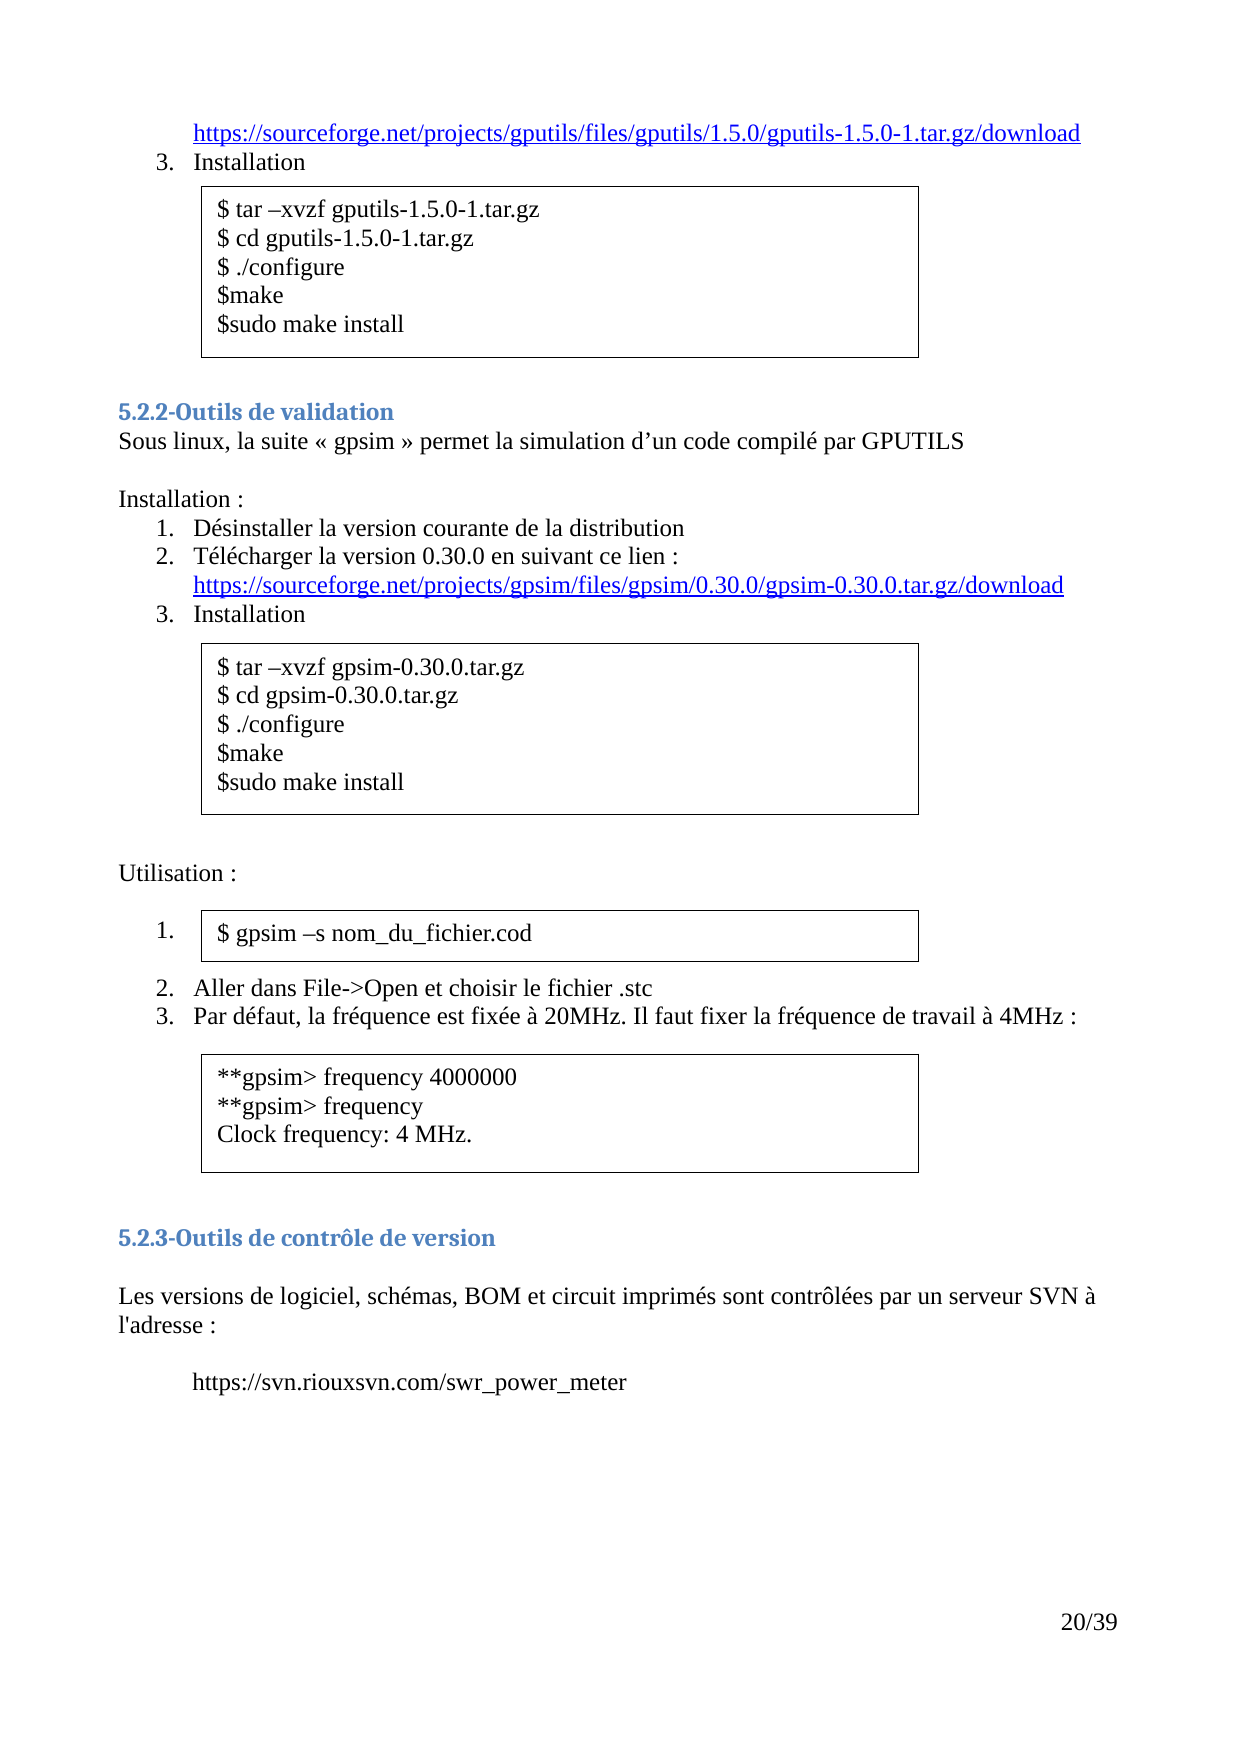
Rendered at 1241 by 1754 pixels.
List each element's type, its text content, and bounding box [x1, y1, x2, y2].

list Installation [156, 147, 1122, 176]
text $make [217, 738, 903, 767]
text $ cd gputils-1.5.0-1.tar.gz [217, 223, 903, 252]
subtitle 5.2.2-Outils de validation [118, 398, 1122, 426]
list **gpsim> frequency 4000000 [217, 1062, 903, 1091]
text $ tar –xvzf gpsim-0.30.0.tar.gz [217, 652, 903, 680]
text $sudo make install [217, 309, 903, 338]
text $ gpsim –s nom_du_fichier.cod [217, 918, 903, 947]
list Par défaut, la fréquence est fixée à 20MHz. Il faut fixer la fréquence de travail à 4MHz : [156, 1001, 1122, 1030]
text $ tar –xvzf gputils-1.5.0-1.tar.gz [217, 194, 903, 223]
list https://sourceforge.net/projects/gputils/files/gputils/1.5.0/gputils-1.5.0-1.tar.gz/download [156, 118, 1122, 147]
list Télécharger la version 0.30.0 en suivant ce lien : [156, 541, 1122, 570]
text Sous linux, la suite « gpsim » permet la simulation d’un code compilé par GPUTILS [118, 426, 1122, 455]
text $ ./configure [217, 709, 903, 738]
list https://sourceforge.net/projects/gpsim/files/gpsim/0.30.0/gpsim-0.30.0.tar.gz/download [193, 570, 1122, 599]
list Désinstaller la version courante de la distribution [156, 513, 1122, 541]
text Les versions de logiciel, schémas, BOM et circuit imprimés sont contrôlées par un serveur SVN à l'adresse : [118, 1281, 1122, 1338]
list Installation [156, 599, 1122, 628]
text Utilisation : [118, 858, 1122, 886]
subtitle 5.2.3-Outils de contrôle de version [118, 1223, 1122, 1252]
text https://svn.riouxsvn.com/swr_power_meter [118, 1367, 1122, 1396]
text Installation : [118, 484, 1122, 513]
list **gpsim> frequency [217, 1091, 903, 1119]
text $sudo make install [217, 767, 903, 795]
text $make [217, 281, 903, 309]
text $ ./configure [217, 252, 903, 281]
list Aller dans File->Open et choisir le fichier .stc [156, 973, 1122, 1001]
list Clock frequency: 4 MHz. [217, 1119, 903, 1148]
text $ cd gpsim-0.30.0.tar.gz [217, 680, 903, 709]
